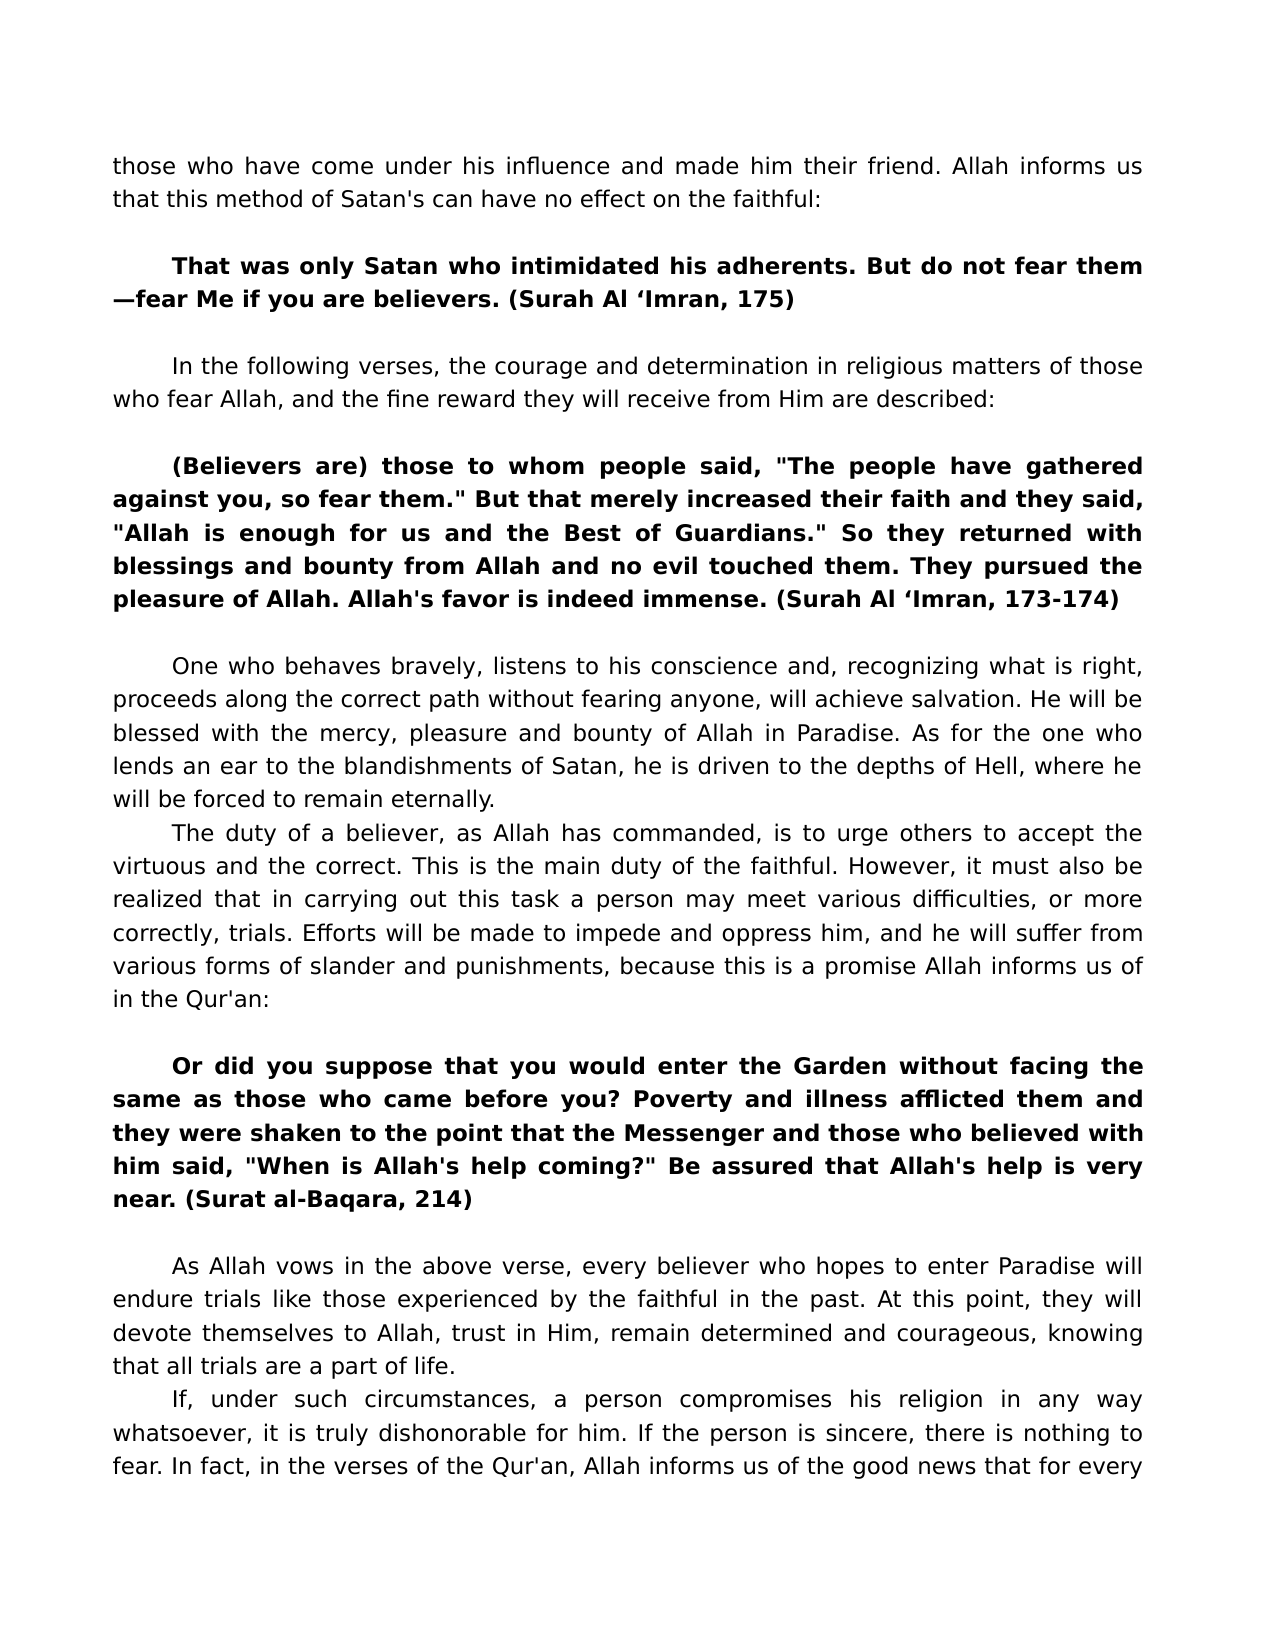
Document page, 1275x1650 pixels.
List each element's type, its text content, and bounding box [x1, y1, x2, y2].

text One who behaves bravely, listens to his conscience and, recognizing what is right, proceeds along the correct path without fearing anyone, will achieve salvation. He will be blessed with the mercy, pleasure and bounty of Allah in Paradise. As for the one who lends an ear to the blandishments of Satan, he is driven to the depths of Hell, where he will be forced to remain eternally. [112, 648, 1145, 814]
text Or did you suppose that you would enter the Garden without facing the same as those who came before you? Poverty and illness afflicted them and they were shaken to the point that the Messenger and those who believed with him said, "When is Allah's help coming?" Be assured that Allah's help is very near. (Surat al-Baqara, 214) [112, 1048, 1145, 1214]
text The duty of a believer, as Allah has commanded, is to urge others to accept the virtuous and the correct. This is the main duty of the faithful. However, it must also be realized that in carrying out this task a person may meet various difficulties, or more correctly, trials. Efforts will be made to impede and oppress him, and he will suffer from various forms of slander and punishments, because this is a promise Allah informs us of in the Qur'an: [112, 814, 1145, 1014]
text That was only Satan who intimidated his adherents. But do not fear them—fear Me if you are believers. (Surah Al ‘Imran, 175) [112, 248, 1145, 314]
text In the following verses, the courage and determination in religious matters of those who fear Allah, and the fine reward they will receive from Him are described: [112, 348, 1145, 414]
text As Allah vows in the above verse, every believer who hopes to enter Paradise will endure trials like those experienced by the faithful in the past. At this point, they will devote themselves to Allah, trust in Him, remain determined and courageous, knowing that all trials are a part of life. [112, 1248, 1145, 1381]
text those who have come under his influence and made him their friend. Allah informs us that this method of Satan's can have no effect on the faithful: [112, 148, 1145, 214]
text (Believers are) those to whom people said, "The people have gathered against you, so fear them." But that merely increased their faith and they said, "Allah is enough for us and the Best of Guardians." So they returned with blessings and bounty from Allah and no evil touched them. They pursued the pleasure of Allah. Allah's favor is indeed immense. (Surah Al ‘Imran, 173-174) [112, 448, 1145, 614]
text If, under such circumstances, a person compromises his religion in any way whatsoever, it is truly dishonorable for him. If the person is sincere, there is nothing to fear. In fact, in the verses of the Qur'an, Allah informs us of the good news that for every [112, 1381, 1145, 1481]
